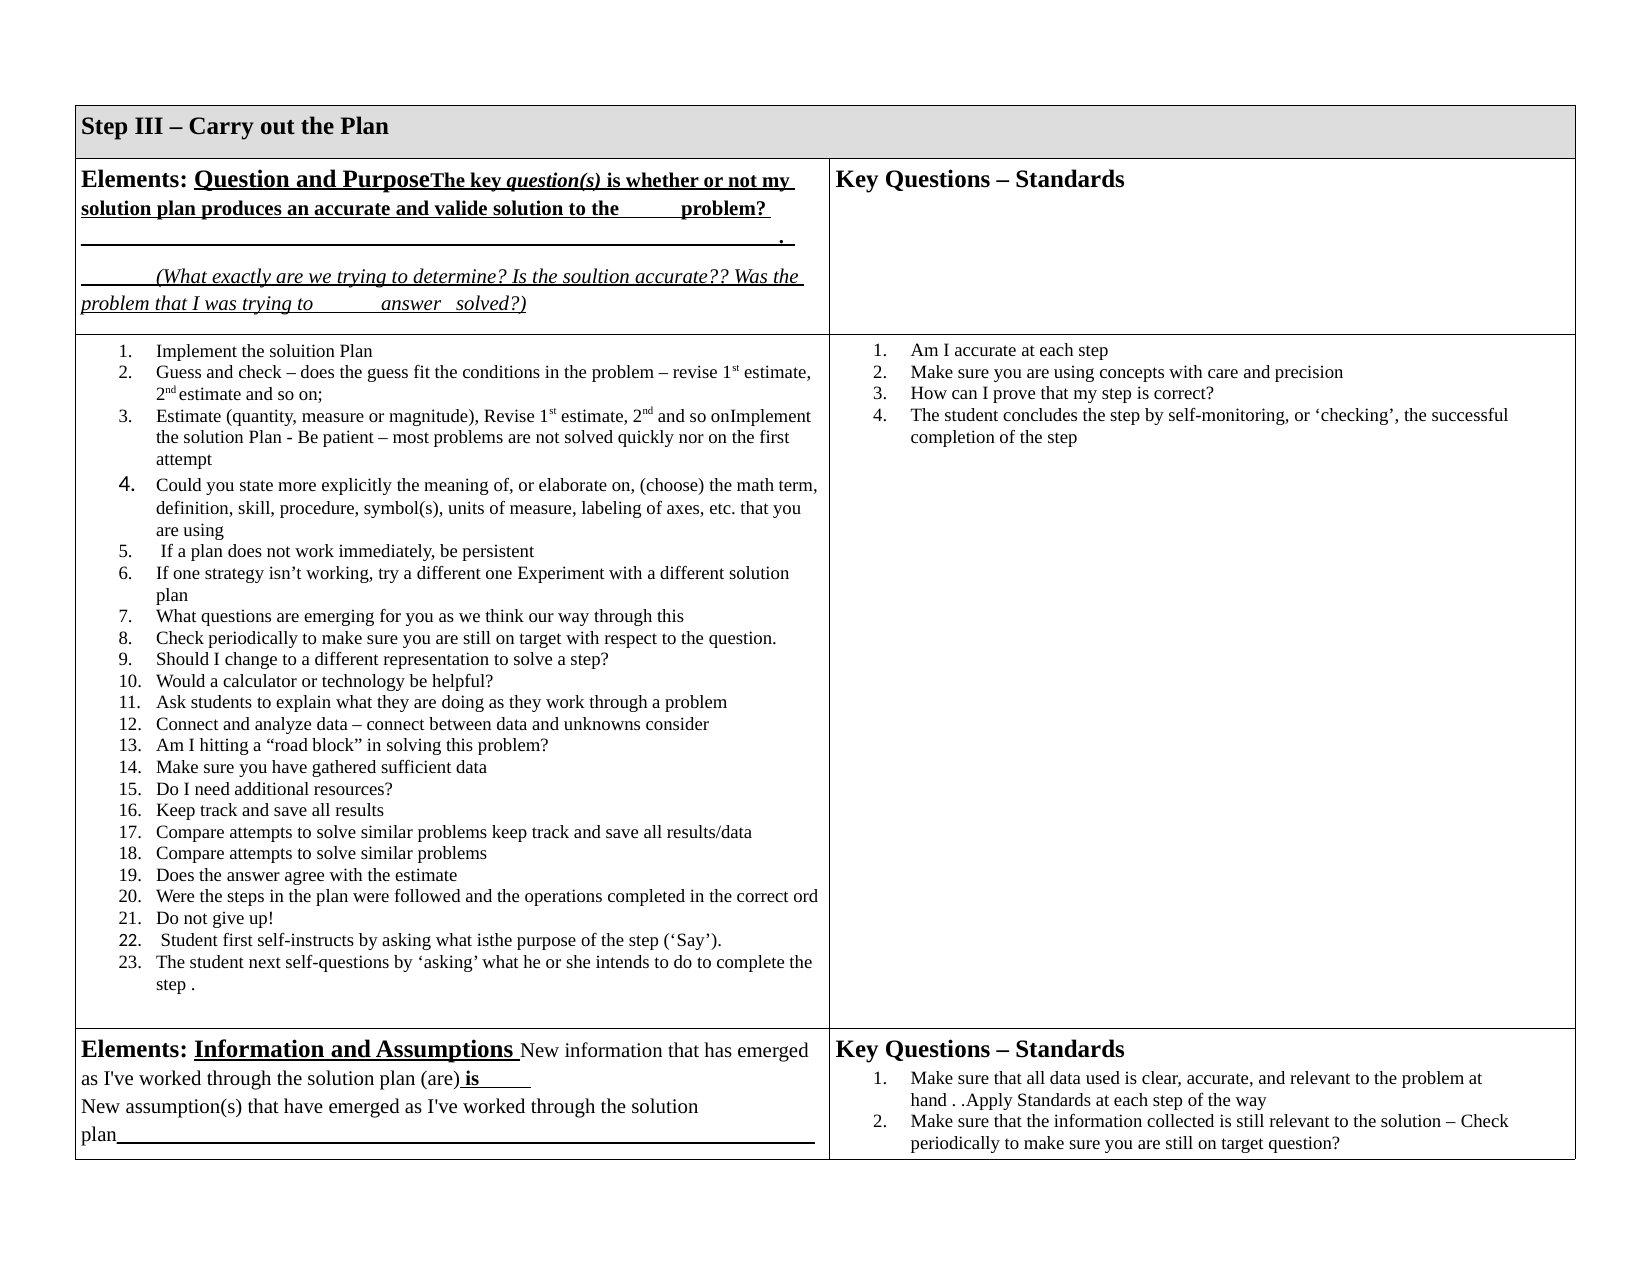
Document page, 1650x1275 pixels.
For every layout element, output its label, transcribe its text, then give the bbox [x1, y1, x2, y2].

table_cell Key Questions – Standards [830, 159, 1575, 333]
table_cell Elements: Question and PurposeThe key question(s) is whether or not my solution plan produces an accurate and valide solution to the problem? ___________________________________________________________________._ (What exactly are we trying to determine? Is the soultion accurate?? Was the problem that I was trying to answer solved?) [76, 159, 829, 333]
table_header Step III – Carry out the Plan [76, 106, 1575, 158]
table_cell Elements: Information and Assumptions New information that has emerged as I've worked through the solution plan (are) is New assumption(s) that have emerged as I've worked through the solution plan___________________________________________________________________ [76, 1029, 829, 1159]
table_cell Implement the soluition Plan Guess and check – does the guess fit the conditions in the problem – revise 1st estimate, 2nd estimate and so on; Estimate (quantity, measure or magnitude), Revise 1st estimate, 2nd and so onImplement the solution Plan - Be patient – most problems are not solved quickly nor on the first attempt Could you state more explicitly the meaning of, or elaborate on, (choose) the math term, definition, skill, procedure, symbol(s), units of measure, labeling of axes, etc. that you are using If a plan does not work immediately, be persistent If one strategy isn’t working, try a different one Experiment with a different solution plan What questions are emerging for you as we think our way through this Check periodically to make sure you are still on target with respect to the question. Should I change to a different representation to solve a step? Would a calculator or technology be helpful? Ask students to explain what they are doing as they work through a problem Connect and analyze data – connect between data and unknowns consider Am I hitting a “road block” in solving this problem? Make sure you have gathered sufficient data Do I need additional resources? Keep track and save all results Compare attempts to solve similar problems keep track and save all results/data Compare attempts to solve similar problems Does the answer agree with the estimate‌ Were the steps in the plan were followed and the operations completed in the correct ord Do not give up! Student first self-instructs by asking what isthe purpose of the step (‘Say’). The student next self-questions by ‘asking’ what he or she intends to do to complete the step . [76, 335, 829, 1028]
table_cell Key Questions – Standards Make sure that all data used is clear, accurate, and relevant to the problem at hand . .Apply Standards at each step of the way Make sure that the information collected is still relevant to the solution – Check periodically to make sure you are still on target question? [830, 1029, 1575, 1159]
table_cell Am I accurate at each step Make sure you are using concepts with care and precision How can I prove that my step is correct? The student concludes the step by self-monitoring, or ‘checking’, the successful completion of the step [830, 335, 1575, 1028]
